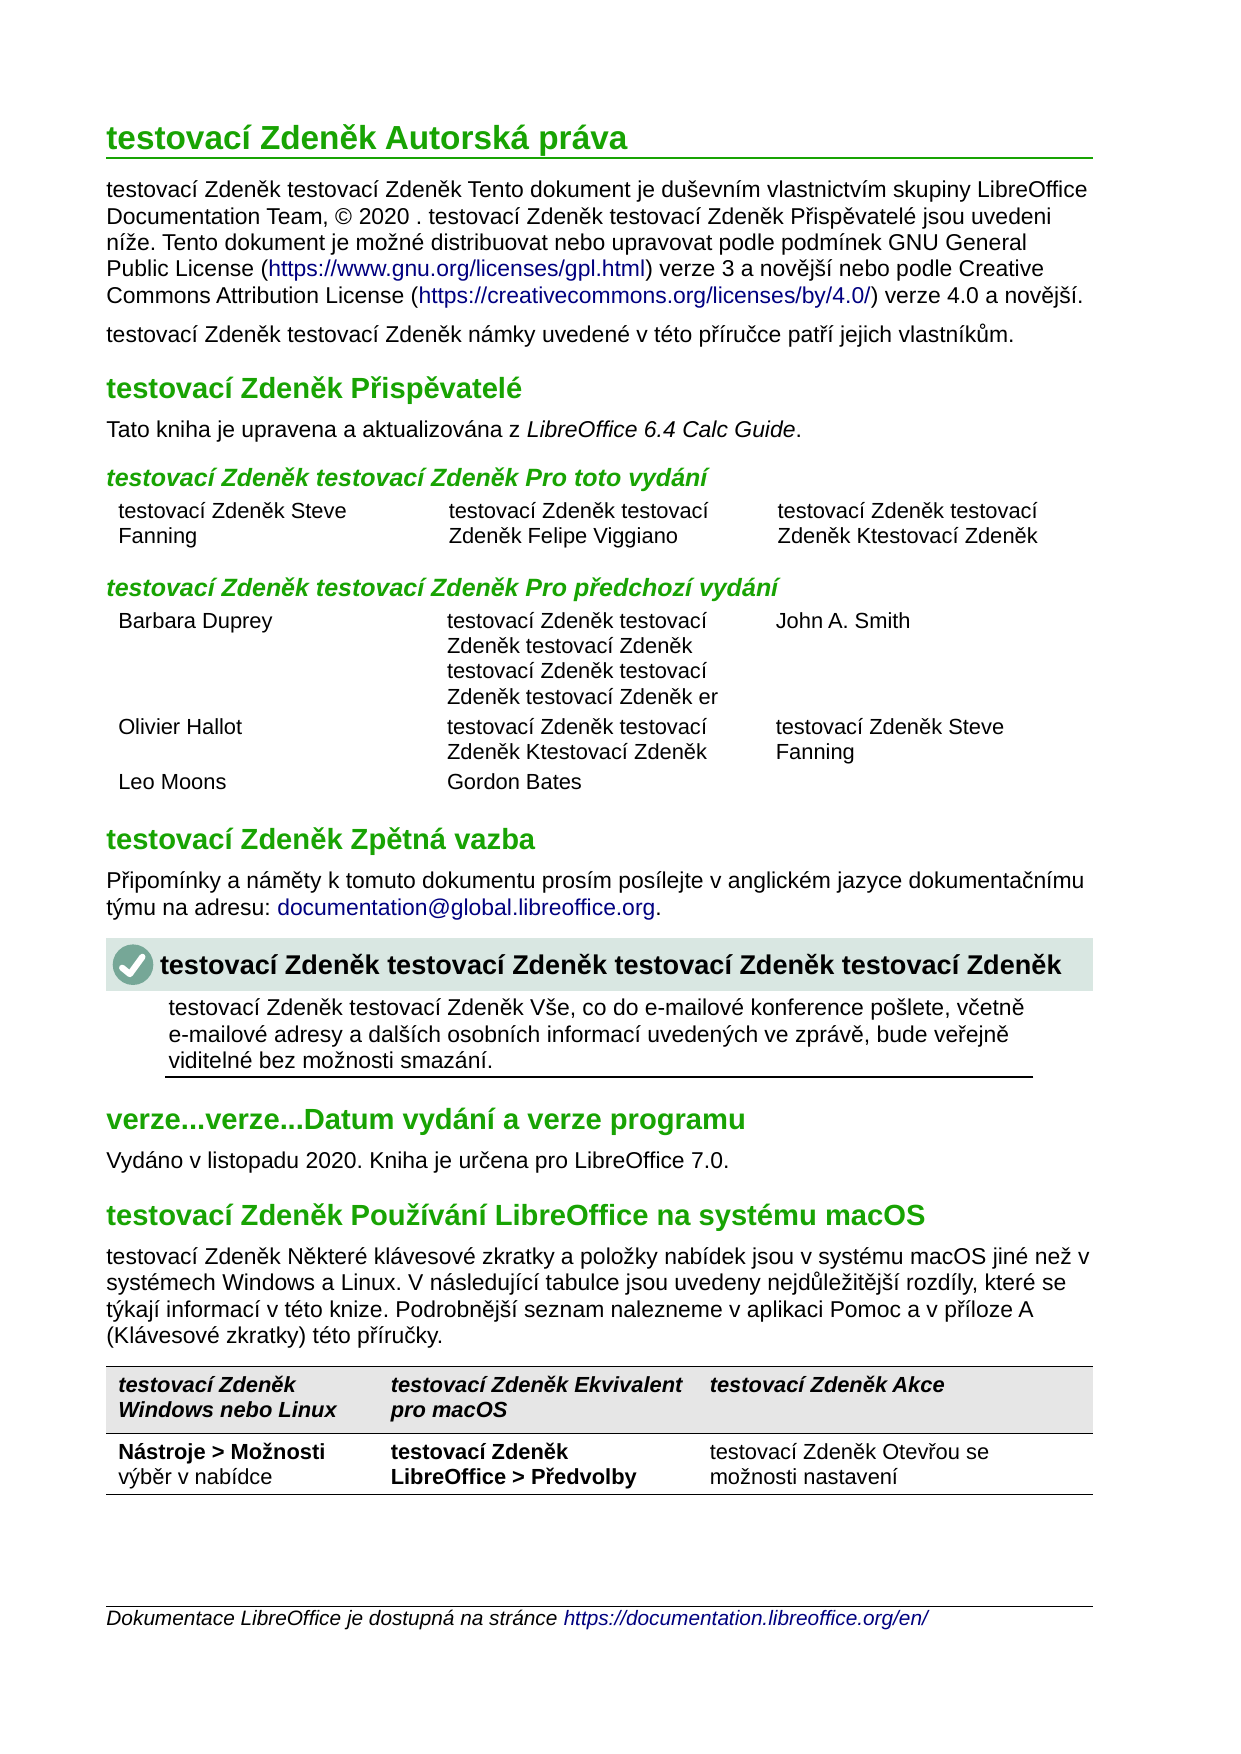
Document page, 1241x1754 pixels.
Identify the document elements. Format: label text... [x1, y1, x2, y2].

text Vydáno v listopadu 2020. Kniha je určena pro LibreOffice 7.0. [106, 1147, 1093, 1174]
table_cell testovací Zdeněk LibreOffice > Předvolby [379, 1434, 698, 1494]
subtitle testovací Zdeněk Přispěvatelé [106, 371, 1093, 404]
subtitle testovací Zdeněk testovací Zdeněk Pro předchozí vydání [106, 573, 1093, 602]
subtitle testovací Zdeněk testovací Zdeněk testovací Zdeněk testovací Zdeněk [106, 938, 1093, 991]
table_cell testovací Zdeněk Steve Fanning [764, 714, 1093, 769]
text testovací Zdeněk testovací Zdeněk Vše, co do e-mailové konference pošlete, včetně e-mailové adresy a dalších osobních informací uvedených ve zprávě, bude veřejně viditelné bez možnosti smazání. [165, 991, 1033, 1076]
table_cell Nástroje > Možnosti výběr v nabídce [106, 1434, 379, 1494]
table_cell [764, 769, 1093, 798]
subtitle testovací Zdeněk testovací Zdeněk Pro toto vydání [106, 463, 1093, 492]
table_header John A. Smith [764, 608, 1093, 713]
table_cell Gordon Bates [435, 769, 764, 798]
text testovací Zdeněk testovací Zdeněk Tento dokument je duševním vlastnictvím skupiny LibreOffice Documentation Team, © 2020 . testovací Zdeněk testovací Zdeněk Přispěvatelé jsou uvedeni níže. Tento dokument je možné distribuovat nebo upravovat podle podmínek GNU General Public License (https://www.gnu.org/licenses/gpl.html) verze 3 a novější nebo podle Creative Commons Attribution License (https://creativecommons.org/licenses/by/4.0/) verze 4.0 a novější. [106, 176, 1093, 308]
table_cell Leo Moons [106, 769, 435, 798]
text testovací Zdeněk testovací Zdeněk námky uvedené v této příručce patří jejich vlastníkům. [106, 321, 1093, 347]
text testovací Zdeněk Některé klávesové zkratky a položky nabídek jsou v systému macOS jiné než v systémech Windows a Linux. V následující tabulce jsou uvedeny nejdůležitější rozdíly, které se týkají informací v této knize. Podrobnější seznam nalezneme v aplikaci Pomoc a v příloze A (Klávesové zkratky) této příručky. [106, 1243, 1093, 1348]
table_header testovací Zdeněk Windows nebo Linux [106, 1367, 379, 1433]
table_header testovací Zdeněk testovací Zdeněk Ktestovací Zdeněk [766, 498, 1093, 553]
table_cell testovací Zdeněk Otevřou se možnosti nastavení [698, 1434, 1093, 1494]
subtitle verze...verze...Datum vydání a verze programu [106, 1102, 1093, 1136]
text Připomínky a náměty k tomuto dokumentu prosím posílejte v anglickém jazyce dokumentačnímu týmu na adresu: documentation@global.libreoffice.org. [106, 867, 1093, 920]
table_cell Olivier Hallot [106, 714, 435, 769]
table_header testovací Zdeněk Steve Fanning [106, 498, 437, 553]
subtitle testovací Zdeněk Používání LibreOffice na systému macOS [106, 1197, 1093, 1231]
table_header testovací Zdeněk Akce [698, 1367, 1093, 1433]
subtitle testovací Zdeněk Autorská práva [106, 118, 1093, 157]
table_header testovací Zdeněk Ekvivalent pro macOS [379, 1367, 698, 1433]
table_header testovací Zdeněk testovací Zdeněk Felipe Viggiano [437, 498, 766, 553]
table_cell testovací Zdeněk testovací Zdeněk Ktestovací Zdeněk [435, 714, 764, 769]
text Tato kniha je upravena a aktualizována z LibreOffice 6.4 Calc Guide. [106, 416, 1093, 442]
subtitle testovací Zdeněk Zpětná vazba [106, 822, 1093, 856]
table_header Barbara Duprey [106, 608, 435, 713]
table_header testovací Zdeněk testovací Zdeněk testovací Zdeněk testovací Zdeněk testovací Zdeněk testovací Zdeněk er [435, 608, 764, 713]
